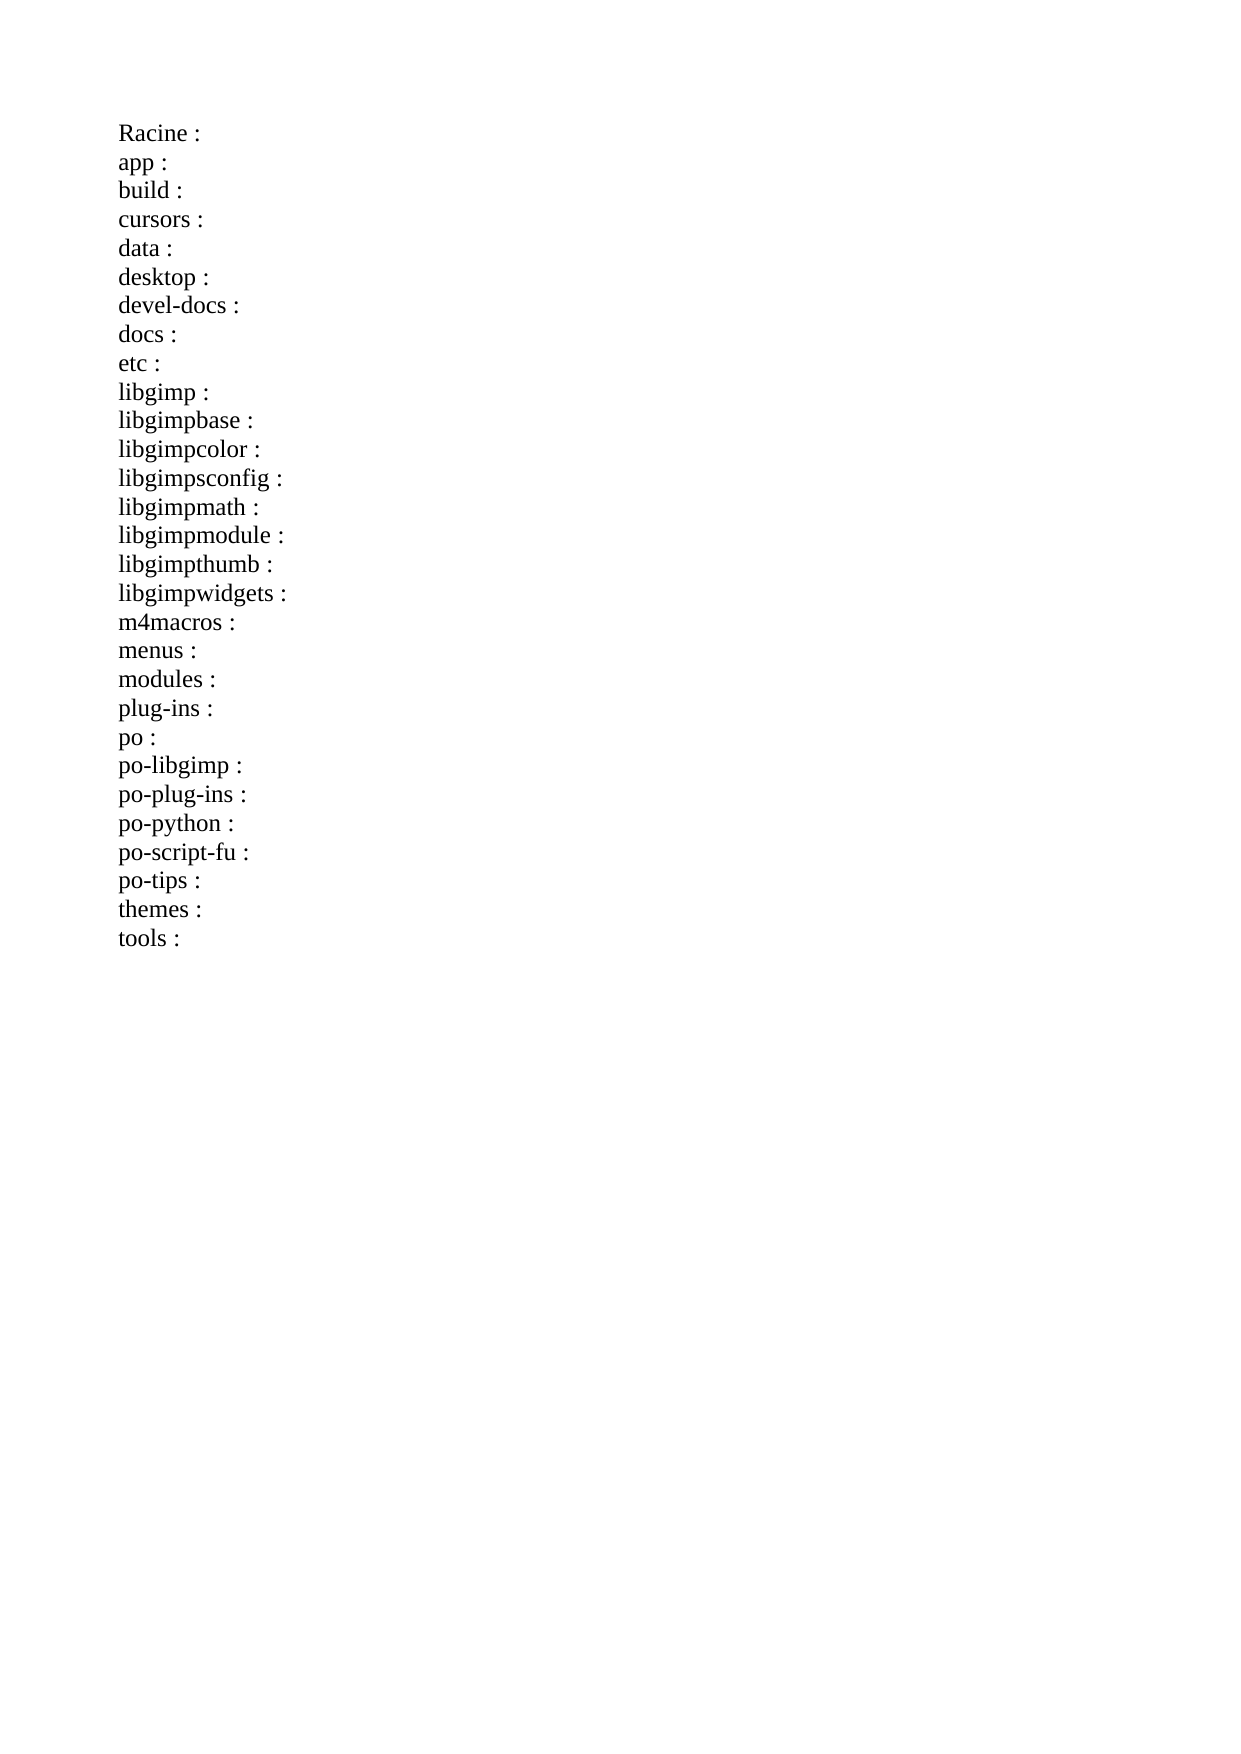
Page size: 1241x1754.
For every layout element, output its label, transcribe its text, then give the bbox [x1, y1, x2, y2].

text modules : [118, 664, 1122, 693]
text libgimpmodule : [118, 521, 1122, 549]
text data : [118, 233, 1122, 262]
text app : [118, 147, 1122, 176]
text po-python : [118, 808, 1122, 837]
text Racine : [118, 118, 1122, 147]
text devel-docs : [118, 291, 1122, 319]
text libgimpthumb : [118, 549, 1122, 578]
text menus : [118, 636, 1122, 664]
text libgimp : [118, 377, 1122, 406]
text po-tips : [118, 866, 1122, 894]
text plug-ins : [118, 693, 1122, 722]
text etc : [118, 348, 1122, 377]
text libgimpcolor : [118, 434, 1122, 463]
text libgimpsconfig : [118, 463, 1122, 492]
text build : [118, 176, 1122, 204]
text po : [118, 722, 1122, 751]
text libgimpwidgets : [118, 578, 1122, 607]
text desktop : [118, 262, 1122, 291]
text docs : [118, 319, 1122, 348]
text libgimpbase : [118, 406, 1122, 434]
text po-script-fu : [118, 837, 1122, 866]
text tools : [118, 923, 1122, 952]
text themes : [118, 894, 1122, 923]
text po-plug-ins : [118, 779, 1122, 808]
text po-libgimp : [118, 751, 1122, 779]
text m4macros : [118, 607, 1122, 636]
text cursors : [118, 204, 1122, 233]
text libgimpmath : [118, 492, 1122, 521]
